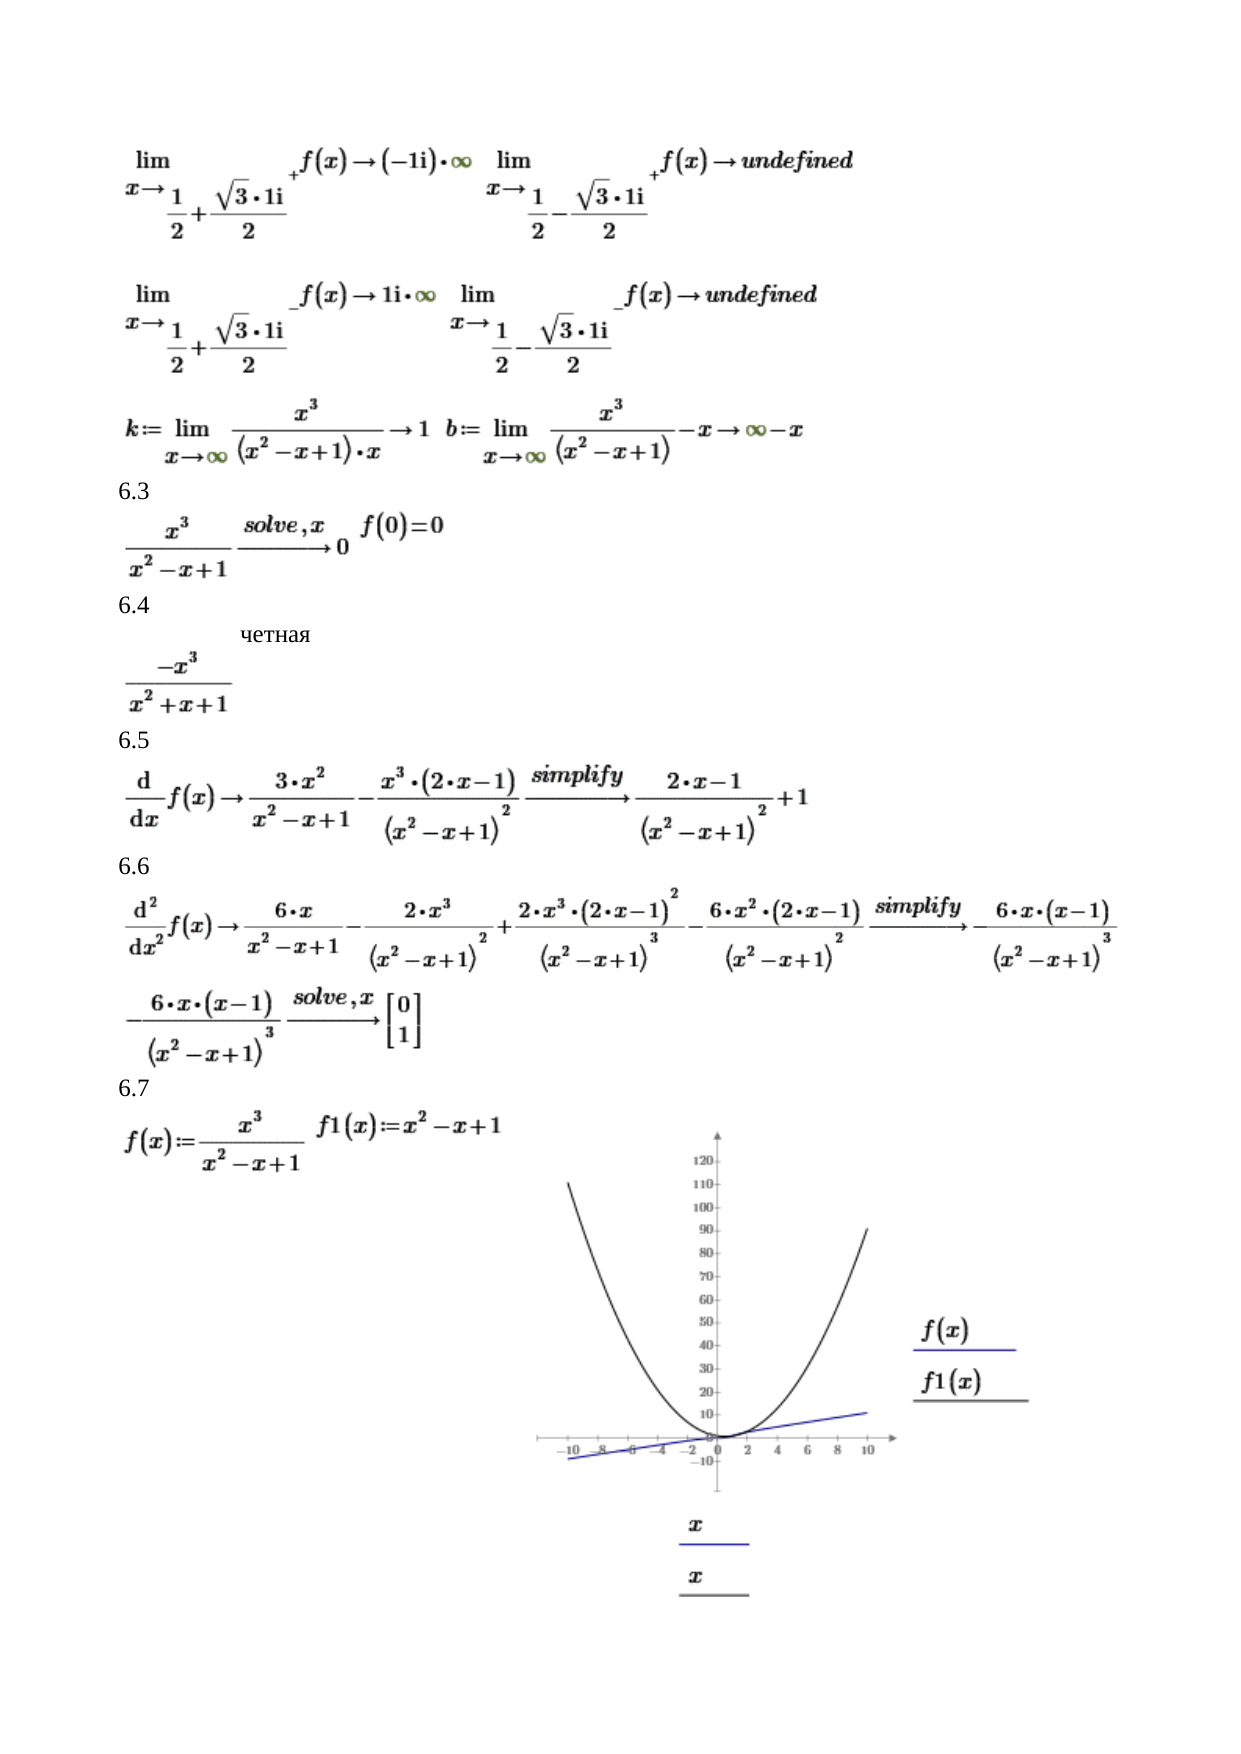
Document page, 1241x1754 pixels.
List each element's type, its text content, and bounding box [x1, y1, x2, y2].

text 6.5 [118, 726, 1122, 754]
text 6.7 [118, 1073, 1122, 1102]
text четная [118, 619, 1122, 726]
text 6.4 [118, 591, 1122, 619]
text 6.3 [118, 476, 1122, 505]
text 6.6 [118, 851, 1122, 880]
